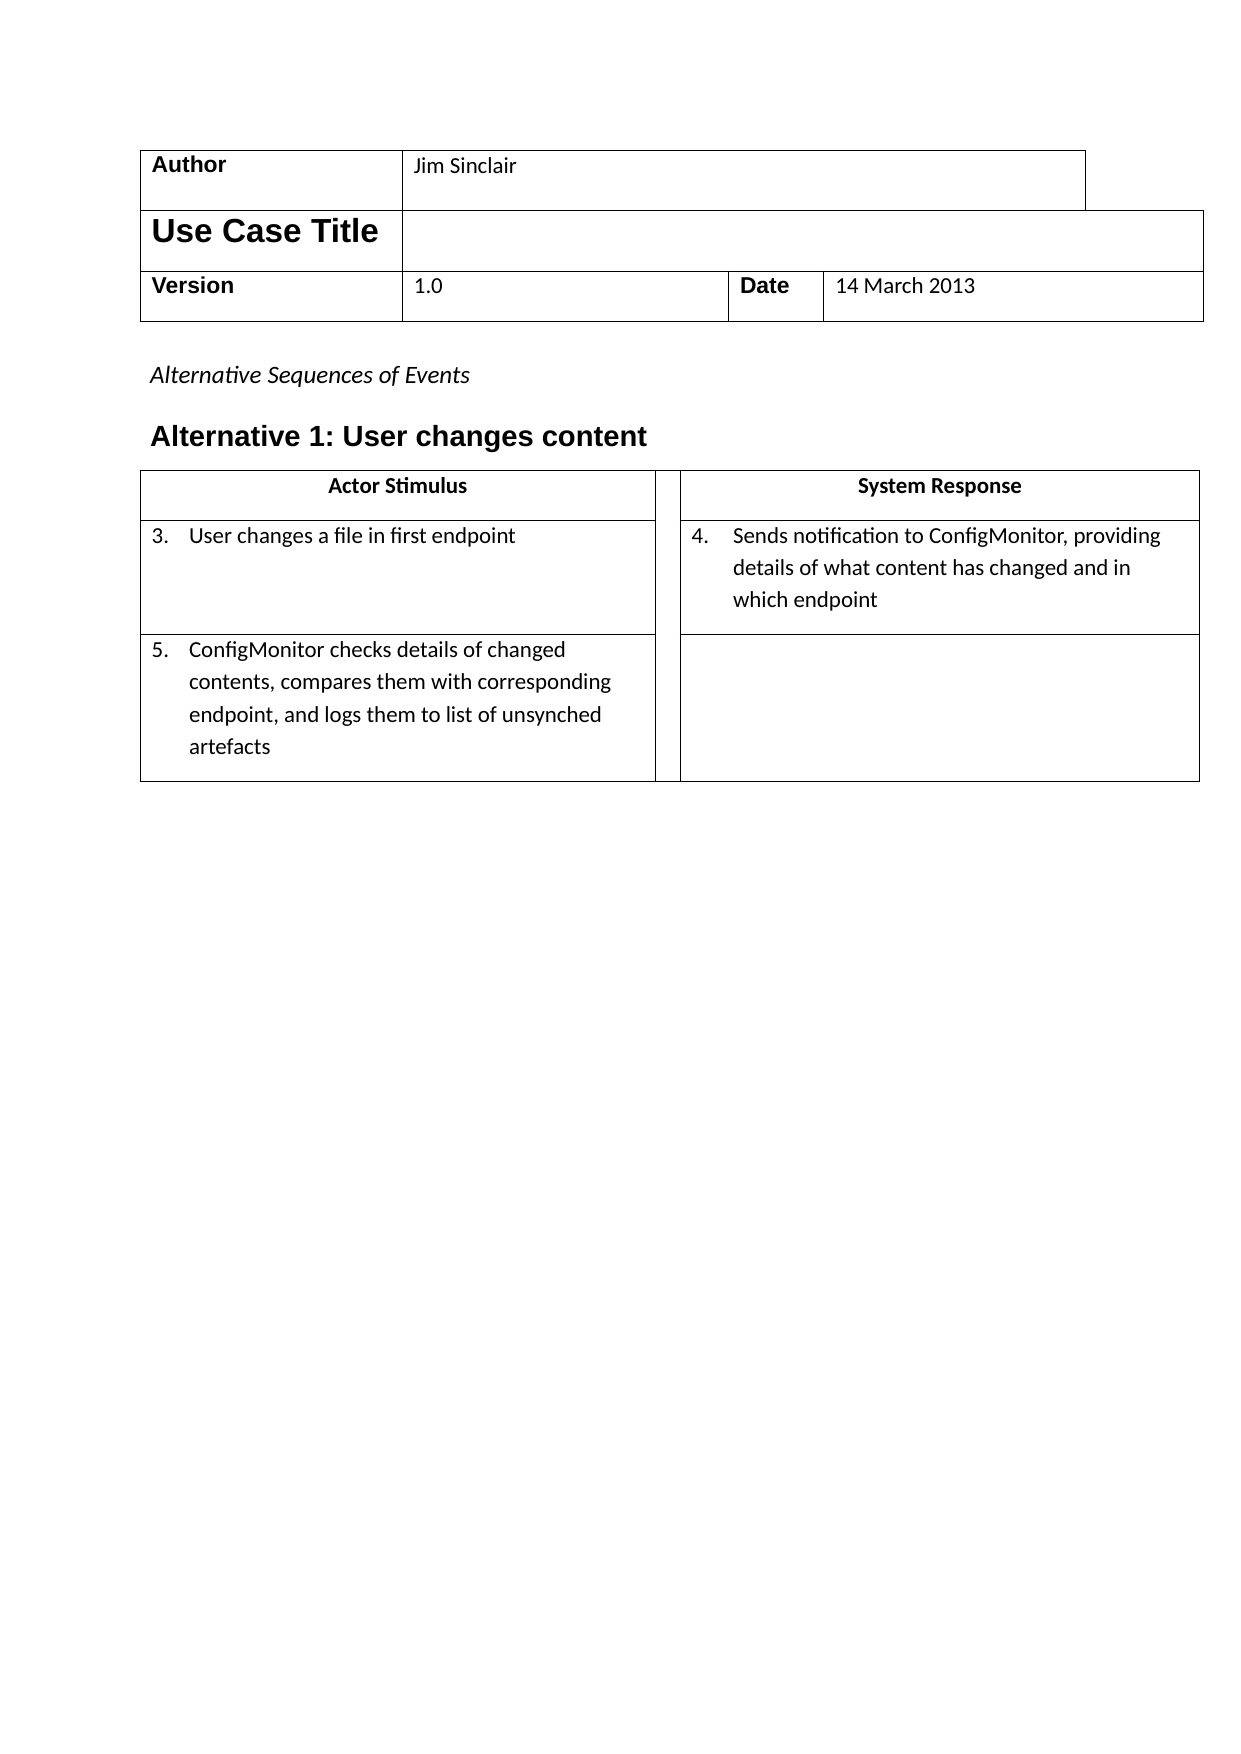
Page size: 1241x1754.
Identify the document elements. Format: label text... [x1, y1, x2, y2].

table_header System Response [681, 471, 1199, 520]
text Alternative Sequences of Events [150, 359, 1090, 389]
table_cell Date [729, 272, 823, 321]
table_cell 4. Sends notification to ConfigMonitor, providing details of what content has changed and in which endpoint [681, 521, 1199, 634]
table_header [656, 471, 680, 781]
table_cell [1086, 150, 1203, 210]
table_cell Jim Sinclair [403, 151, 1085, 210]
subtitle Alternative 1: User changes content [150, 419, 1090, 453]
table_cell [403, 211, 1203, 271]
table_header Actor Stimulus [141, 471, 655, 520]
table_cell 1.0 [403, 272, 728, 321]
table_cell 5. ConfigMonitor checks details of changed contents, compares them with corresponding endpoint, and logs them to list of unsynched artefacts [141, 635, 655, 781]
table_cell Author [141, 151, 402, 210]
table_cell [681, 635, 1199, 781]
table_cell Use Case Title [141, 211, 402, 271]
table_cell 14 March 2013 [824, 272, 1203, 321]
table_cell Version [141, 272, 402, 321]
table_cell 3. User changes a file in first endpoint [141, 521, 655, 634]
